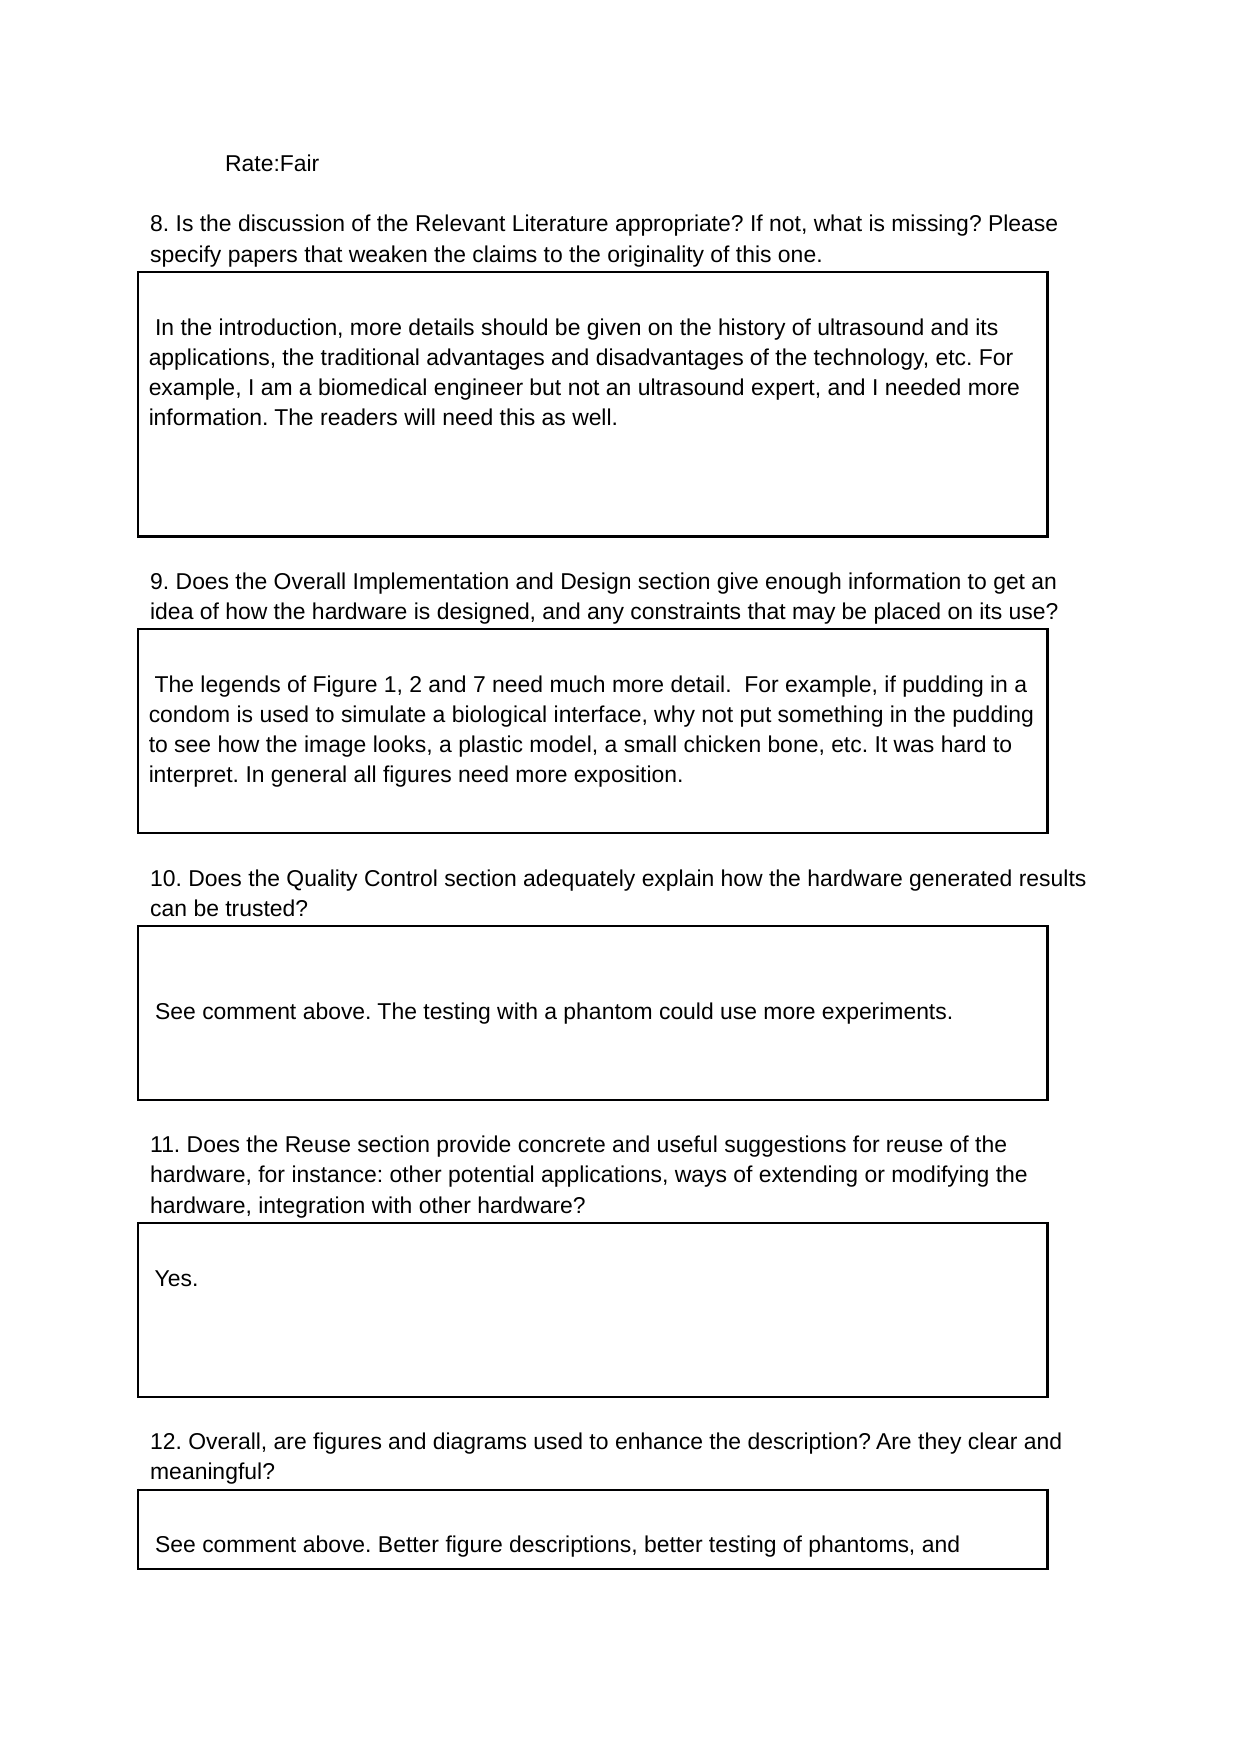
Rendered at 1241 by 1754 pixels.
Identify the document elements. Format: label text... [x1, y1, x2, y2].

text 12. Overall, are figures and diagrams used to enhance the description? Are they clear and meaningful? [150, 1428, 1090, 1485]
text 10. Does the Quality Control section adequately explain how the hardware generated results can be trusted? [150, 864, 1090, 921]
table_header Yes. [139, 1224, 1046, 1396]
table_header The legends of Figure 1, 2 and 7 need much more detail. For example, if pudding in a condom is used to simulate a biological interface, why not put something in the pudding to see how the image looks, a plastic model, a small chicken bone, etc. It was hard to interpret. In general all figures need more exposition. [139, 630, 1046, 832]
text Rate:Fair [150, 150, 1090, 176]
table_header See comment above. The testing with a phantom could use more experiments. [139, 927, 1046, 1099]
text 9. Does the Overall Implementation and Design section give enough information to get an idea of how the hardware is designed, and any constraints that may be placed on its use? [150, 568, 1090, 624]
text 11. Does the Reuse section provide concrete and useful suggestions for reuse of the hardware, for instance: other potential applications, ways of extending or modifying the hardware, integration with other hardware? [150, 1131, 1090, 1218]
text 8. Is the discussion of the Relevant Literature appropriate? If not, what is missing? Please specify papers that weaken the claims to the originality of this one. [150, 210, 1090, 267]
table_header In the introduction, more details should be given on the history of ultrasound and its applications, the traditional advantages and disadvantages of the technology, etc. For example, I am a biomedical engineer but not an ultrasound expert, and I needed more information. The readers will need this as well. [139, 273, 1046, 535]
table_header See comment above. Better figure descriptions, better testing of phantoms, and [139, 1491, 1046, 1568]
